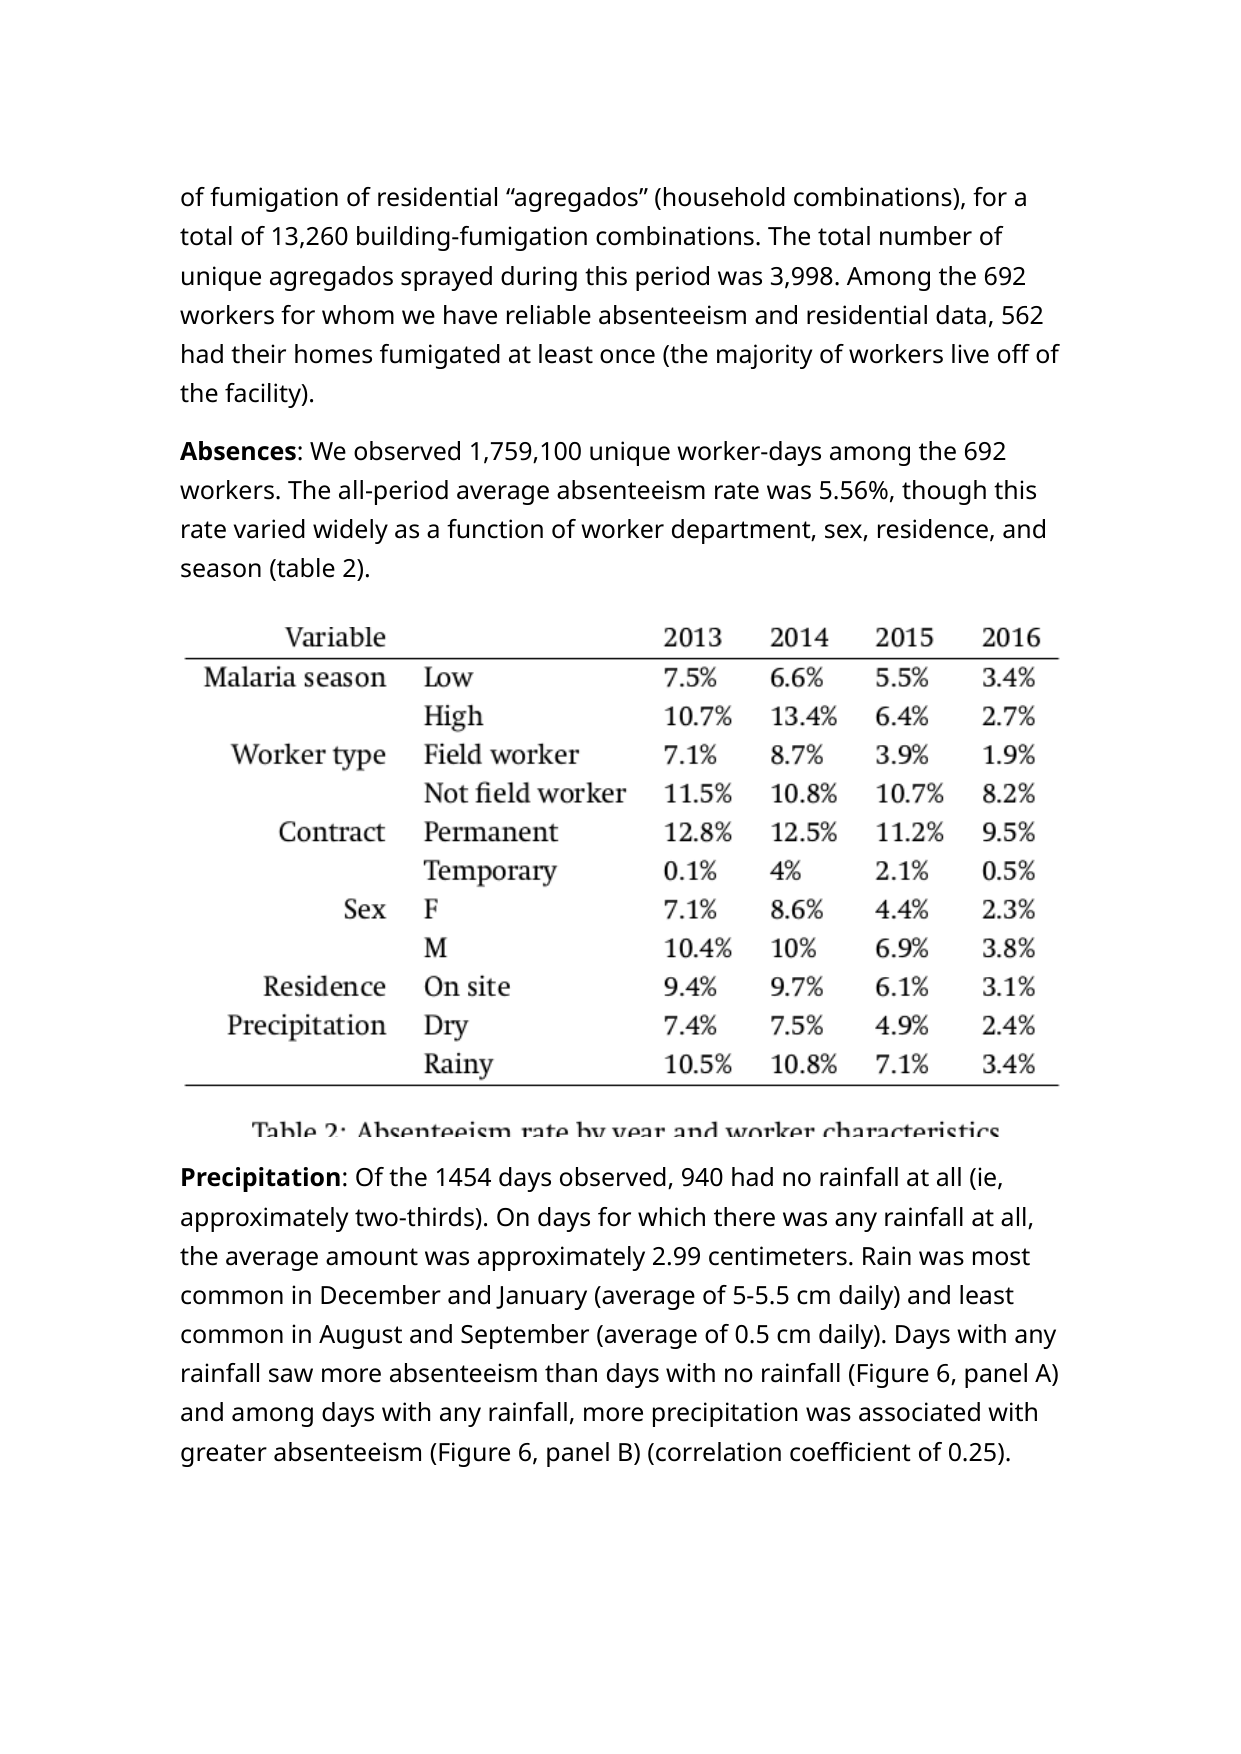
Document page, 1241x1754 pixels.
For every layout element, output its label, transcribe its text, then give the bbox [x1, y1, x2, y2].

text of fumigation of residential “agregados” (household combinations), for a total of 13,260 building-fumigation combinations. The total number of unique agregados sprayed during this period was 3,998. Among the 692 workers for whom we have reliable absenteeism and residential data, 562 had their homes fumigated at least once (the majority of workers live off of the facility). [180, 180, 1060, 410]
text Precipitation: Of the 1454 days observed, 940 had no rainfall at all (ie, approximately two-thirds). On days for which there was any rainfall at all, the average amount was approximately 2.99 centimeters. Rain was most common in December and January (average of 5-5.5 cm daily) and least common in August and September (average of 0.5 cm daily). Days with any rainfall saw more absenteeism than days with no rainfall (Figure 6, panel A) and among days with any rainfall, more precipitation was associated with greater absenteeism (Figure 6, panel B) (correlation coefficient of 0.25). [180, 1160, 1060, 1468]
text Absences: We observed 1,759,100 unique worker-days among the 692 workers. The all-period average absenteeism rate was 5.56%, though this rate varied widely as a function of worker department, sex, residence, and season (table 2). [180, 434, 1060, 585]
picture [180, 627, 1061, 1137]
